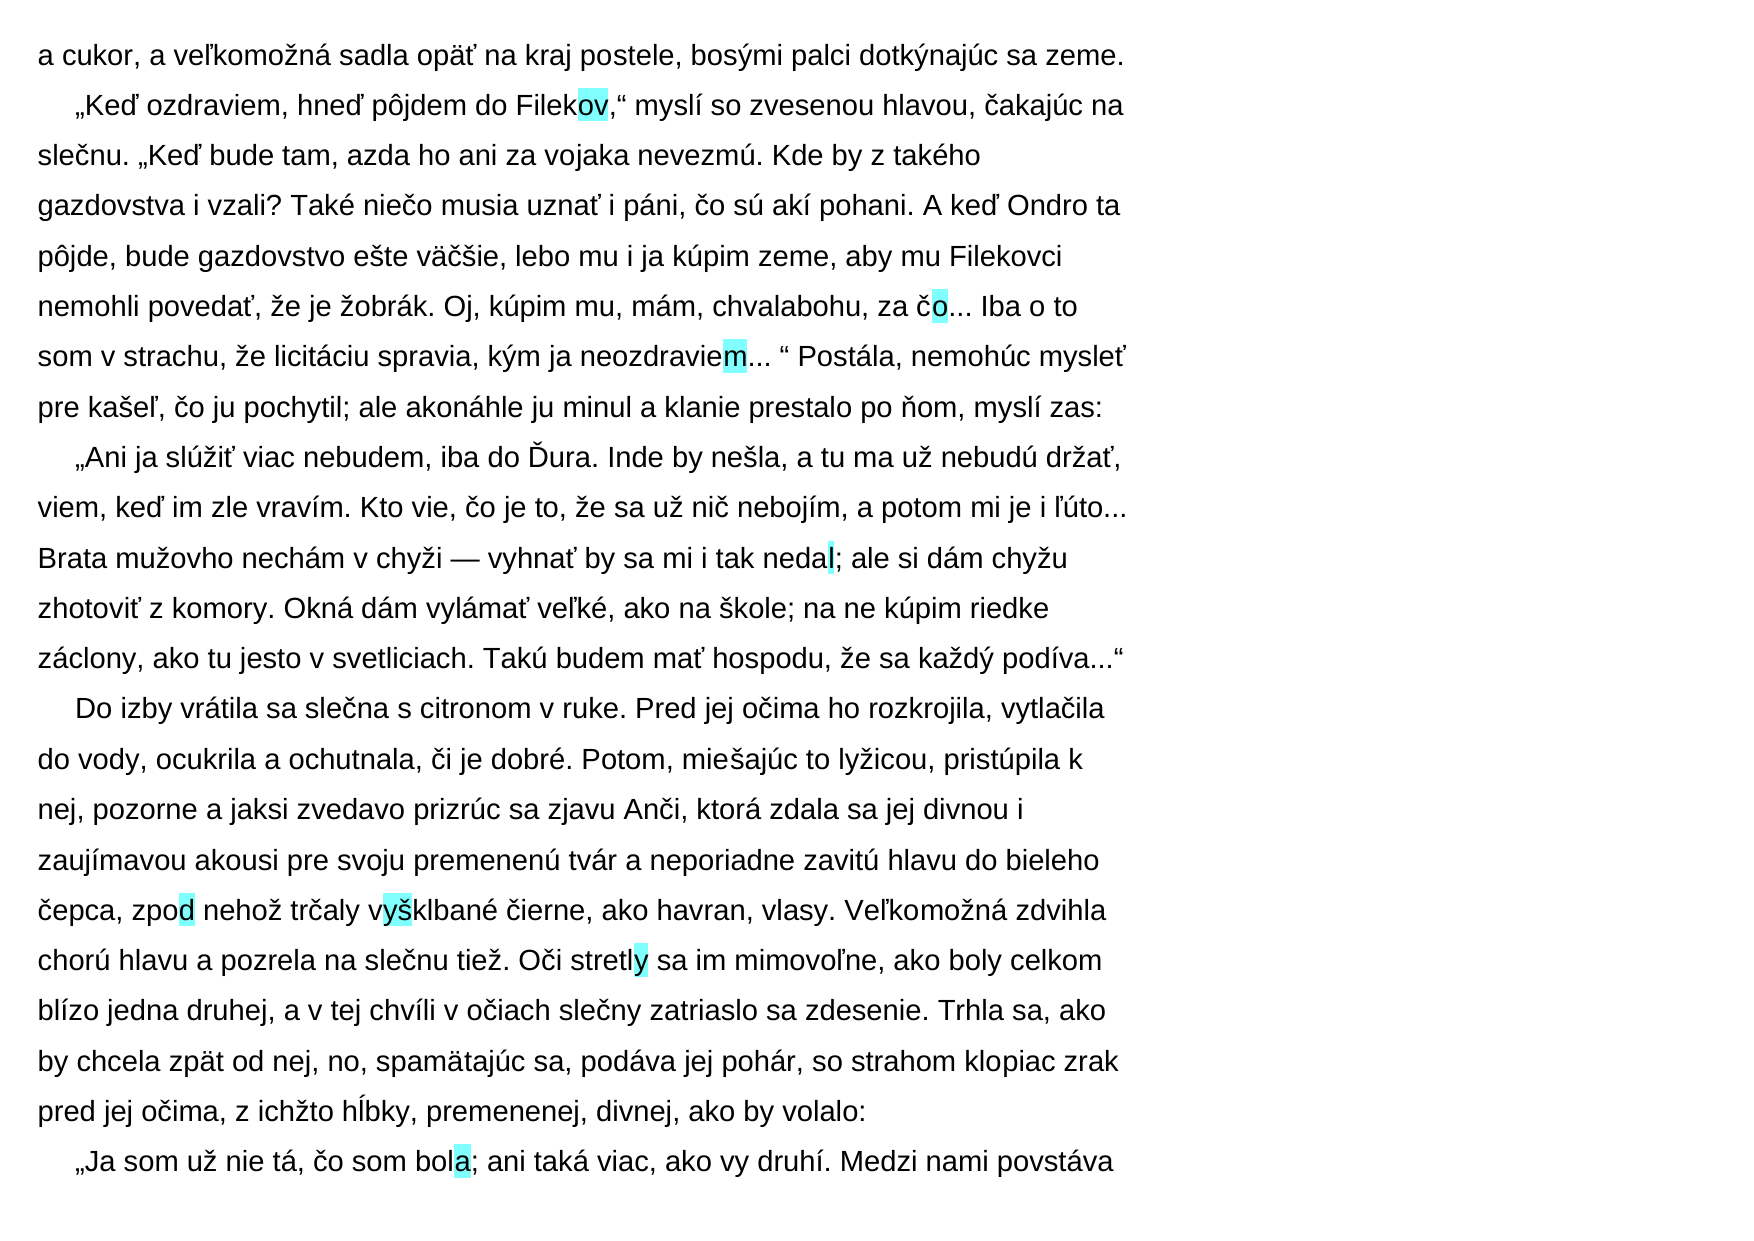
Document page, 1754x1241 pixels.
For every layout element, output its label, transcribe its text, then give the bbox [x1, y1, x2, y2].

text Do izby vrátila sa slečna s citronom v ruke. Pred jej očima ho rozkrojila, vytlačila do vody, ocukrila a ochutnala, či je dobré. Potom, mie­šajúc to lyžicou, pristúpila k nej, pozorne a jaksi zvedavo prizrúc sa zjavu Anči, ktorá zdala sa jej divnou i zaujímavou akousi pre svoju premenenú tvár a neporiadne zavitú hlavu do bieleho čepca, zpod nehož trčaly vyšklbané čierne, ako havran, vlasy. Veľko­možná zdvihla chorú hlavu a pozrela na slečnu tiež. Oči stretly sa im mimovoľne, ako boly celkom blízo jedna druhej, a v tej chvíli v očiach slečny zatriaslo sa zdesenie. Trhla sa, ako by chcela zpät od nej, no, spamä­tajúc sa, podáva jej pohár, so strahom klo­piac zrak pred jej očima, z ichžto hĺbky, premenenej, divnej, ako by volalo: [37, 692, 1130, 1128]
text a cukor, a veľkomožná sadla opäť na kraj po­stele, bosými palci dotkýnajúc sa zeme. [37, 37, 1130, 71]
text „Keď ozdraviem, hneď pôjdem do Filekov,“ myslí so zvesenou hlavou, čakajúc na slečnu. „Keď bude tam, azda ho ani za vo­jaka nevezmú. Kde by z takého gazdovstva i vzali? Také niečo musia uznať i páni, čo sú akí pohani. A keď Ondro ta pôjde, bude gazdovstvo ešte väčšie, lebo mu i ja kúpim zeme, aby mu Filekovci nemohli povedať, že je žobrák. Oj, kúpim mu, mám, chvalabohu, za čo... Iba o to som v strachu, že licitáciu spravia, kým ja neozdraviem... “ Postála, nemohúc mysleť pre kašeľ, čo ju pochytil; ale akonáhle ju minul a klanie prestalo po ňom, myslí zas: [37, 88, 1130, 423]
text „Ani ja slúžiť viac nebudem, iba do Ďura. Inde by nešla, a tu ma už nebudú držať, viem, keď im zle vravím. Kto vie, čo je to, že sa už nič nebojím, a potom mi je i ľúto... Brata mužovho nechám v chyži — vyhnať by sa mi i tak nedal; ale si dám chyžu zhoto­viť z komory. Okná dám vylámať veľké, ako na škole; na ne kúpim riedke záclony, ako tu jesto v svetliciach. Takú budem mať hospodu, že sa každý podíva...“ [37, 440, 1130, 675]
text „Ja som už nie tá, čo som bola; ani taká viac, ako vy druhí. Medzi nami povstáva [37, 1144, 1130, 1178]
